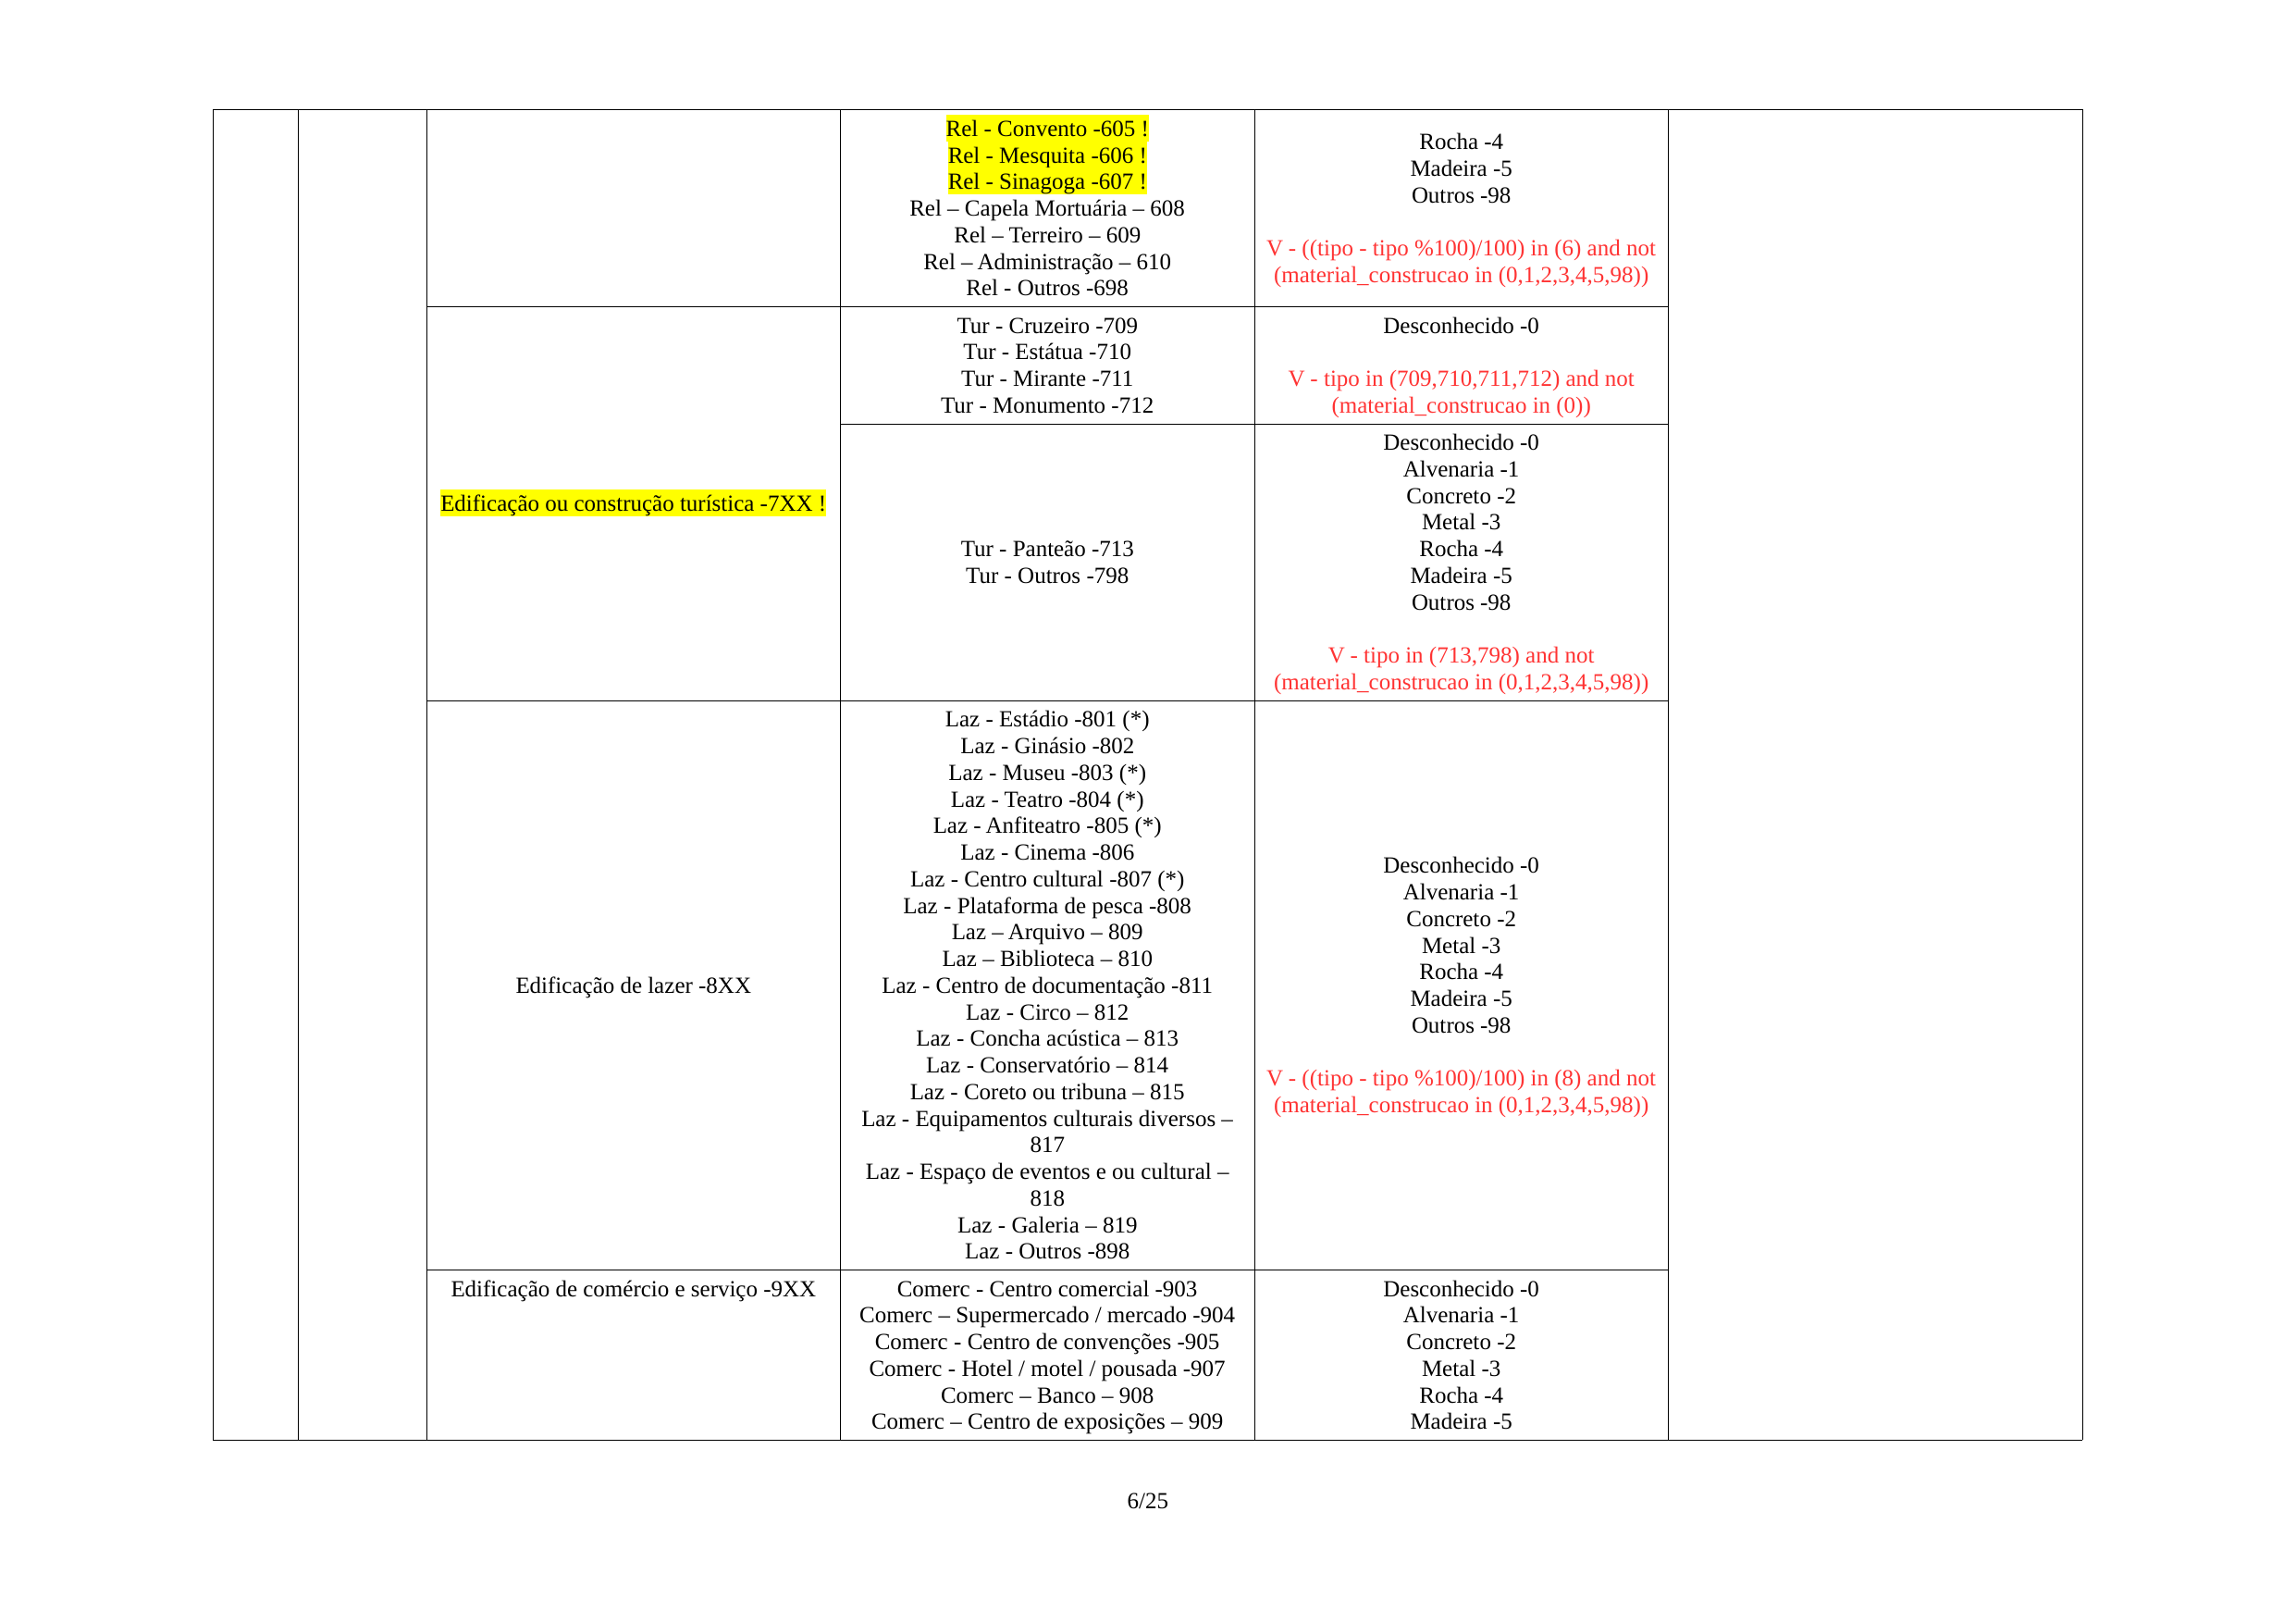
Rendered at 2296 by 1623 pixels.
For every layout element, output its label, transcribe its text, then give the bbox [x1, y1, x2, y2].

table_cell Edificação de lazer -8XX [427, 701, 840, 1270]
table_cell Rocha -4 Madeira -5 Outros -98 V - ((tipo - tipo %100)/100) in (6) and not (material_construcao in (0,1,2,3,4,5,98)) [1255, 110, 1668, 306]
table_cell Desconhecido -0 Alvenaria -1 Concreto -2 Metal -3 Rocha -4 Madeira -5 Outros -98 V - tipo in (713,798) and not (material_construcao in (0,1,2,3,4,5,98)) [1255, 425, 1668, 700]
table_cell [299, 110, 426, 1440]
table_cell [214, 110, 298, 1440]
table_cell Laz - Estádio -801 (*) Laz - Ginásio -802 Laz - Museu -803 (*) Laz - Teatro -804 (*) Laz - Anfiteatro -805 (*) Laz - Cinema -806 Laz - Centro cultural -807 (*) Laz - Plataforma de pesca -808 Laz – Arquivo – 809 Laz – Biblioteca – 810 Laz - Centro de documentação -811 Laz - Circo – 812 Laz - Concha acústica – 813 Laz - Conservatório – 814 Laz - Coreto ou tribuna – 815 Laz - Equipamentos culturais diversos – 817 Laz - Espaço de eventos e ou cultural – 818 Laz - Galeria – 819 Laz - Outros -898 [841, 701, 1254, 1270]
table_cell Tur - Panteão -713 Tur - Outros -798 [841, 425, 1254, 700]
table_cell Desconhecido -0 Alvenaria -1 Concreto -2 Metal -3 Rocha -4 Madeira -5 [1255, 1270, 1668, 1440]
table_cell Tur - Cruzeiro -709 Tur - Estátua -710 Tur - Mirante -711 Tur - Monumento -712 [841, 307, 1254, 423]
table_cell Edificação de comércio e serviço -9XX [427, 1270, 840, 1440]
table_cell [1669, 110, 2082, 1440]
table_cell Comerc - Centro comercial -903 Comerc – Supermercado / mercado -904 Comerc - Centro de convenções -905 Comerc - Hotel / motel / pousada -907 Comerc – Banco – 908 Comerc – Centro de exposições – 909 [841, 1270, 1254, 1440]
table_cell Edificação ou construção turística -7XX ! [427, 307, 840, 700]
table_cell Desconhecido -0 Alvenaria -1 Concreto -2 Metal -3 Rocha -4 Madeira -5 Outros -98 V - ((tipo - tipo %100)/100) in (8) and not (material_construcao in (0,1,2,3,4,5,98)) [1255, 701, 1668, 1270]
table_cell Desconhecido -0 V - tipo in (709,710,711,712) and not (material_construcao in (0)) [1255, 307, 1668, 423]
table_cell [427, 110, 840, 306]
table_cell Rel - Convento -605 ! Rel - Mesquita -606 ! Rel - Sinagoga -607 ! Rel – Capela Mortuária – 608 Rel – Terreiro – 609 Rel – Administração – 610 Rel - Outros -698 [841, 110, 1254, 306]
